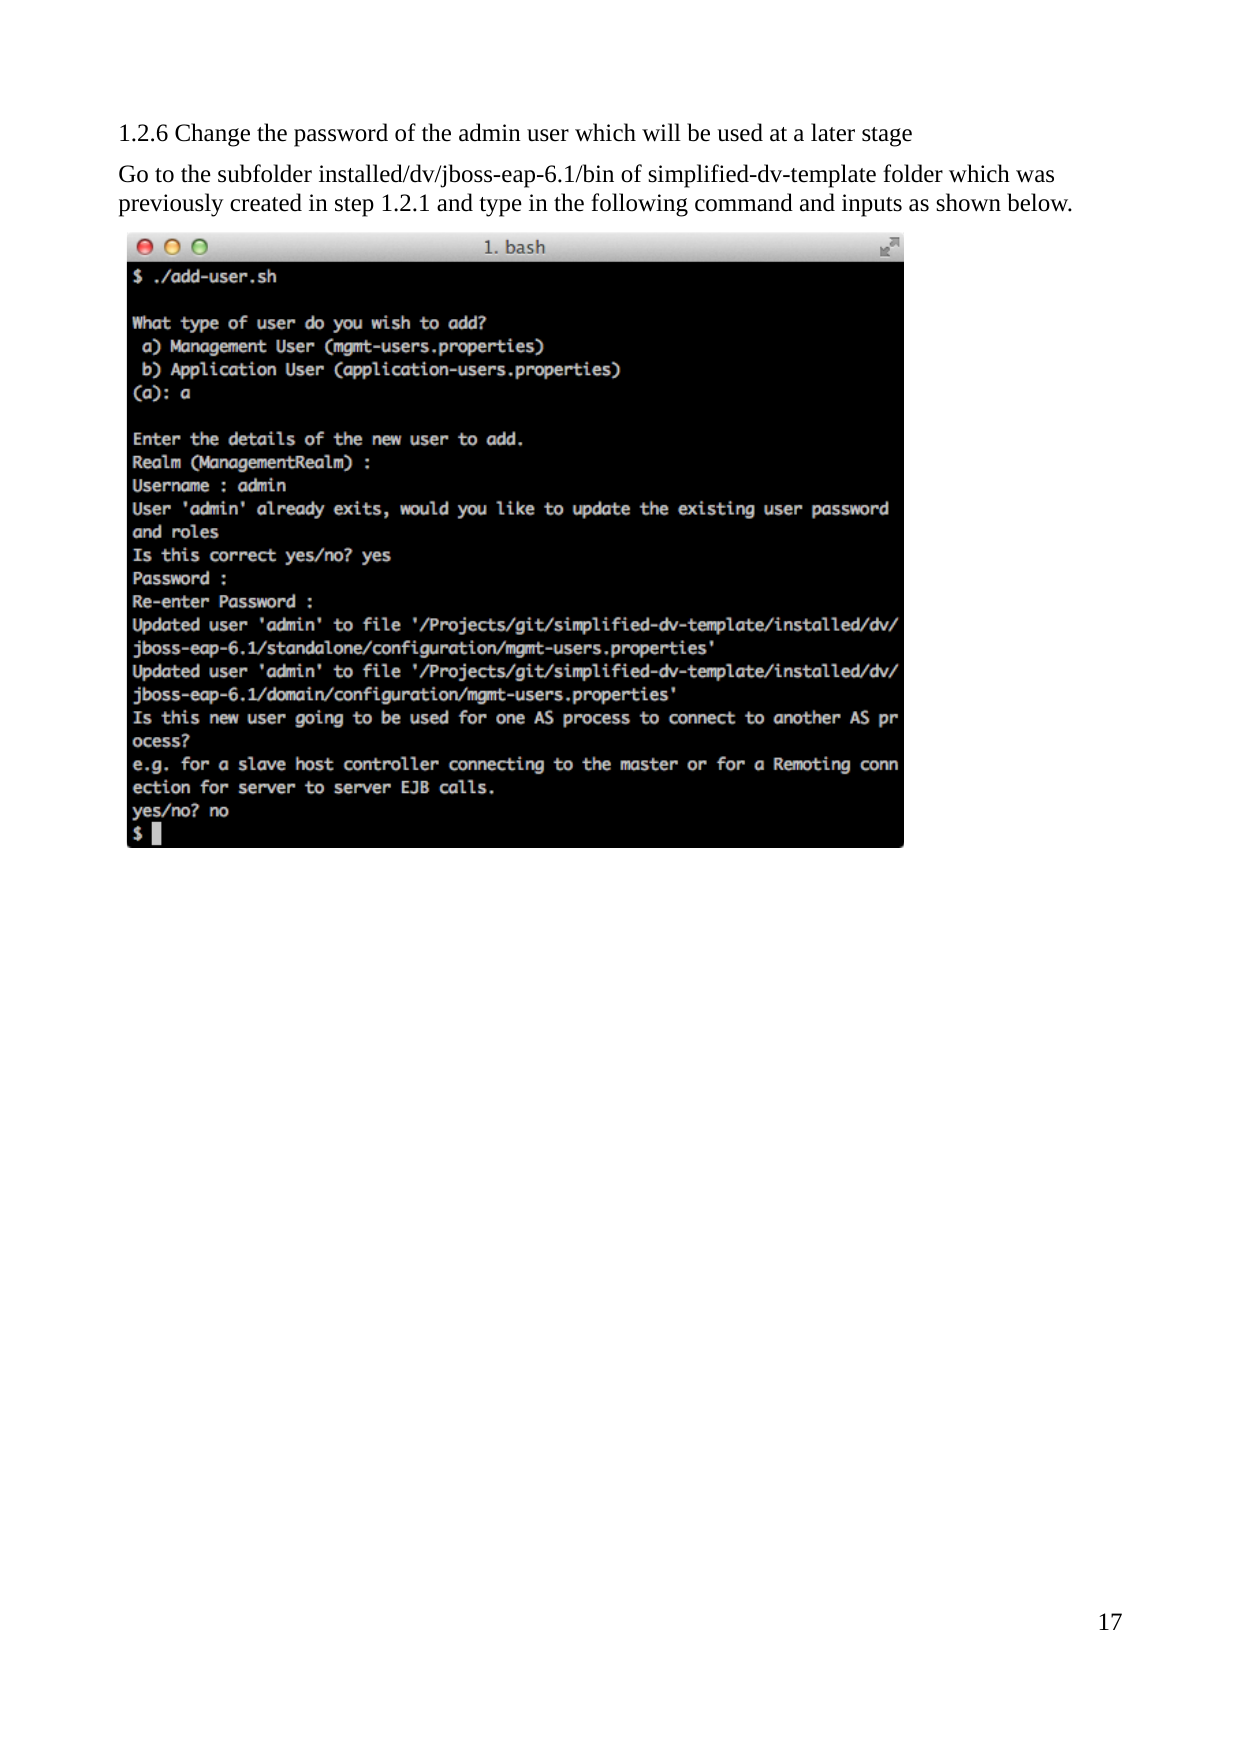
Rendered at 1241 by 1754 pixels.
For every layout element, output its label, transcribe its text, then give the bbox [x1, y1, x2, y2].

picture [126, 232, 904, 848]
text 1.2.6 Change the password of the admin user which will be used at a later stage [118, 118, 1122, 147]
text Go to the subfolder installed/dv/jboss-eap-6.1/bin of simplified-dv-template folder which was previously created in step 1.2.1 and type in the following command and inputs as shown below. [118, 159, 1122, 246]
